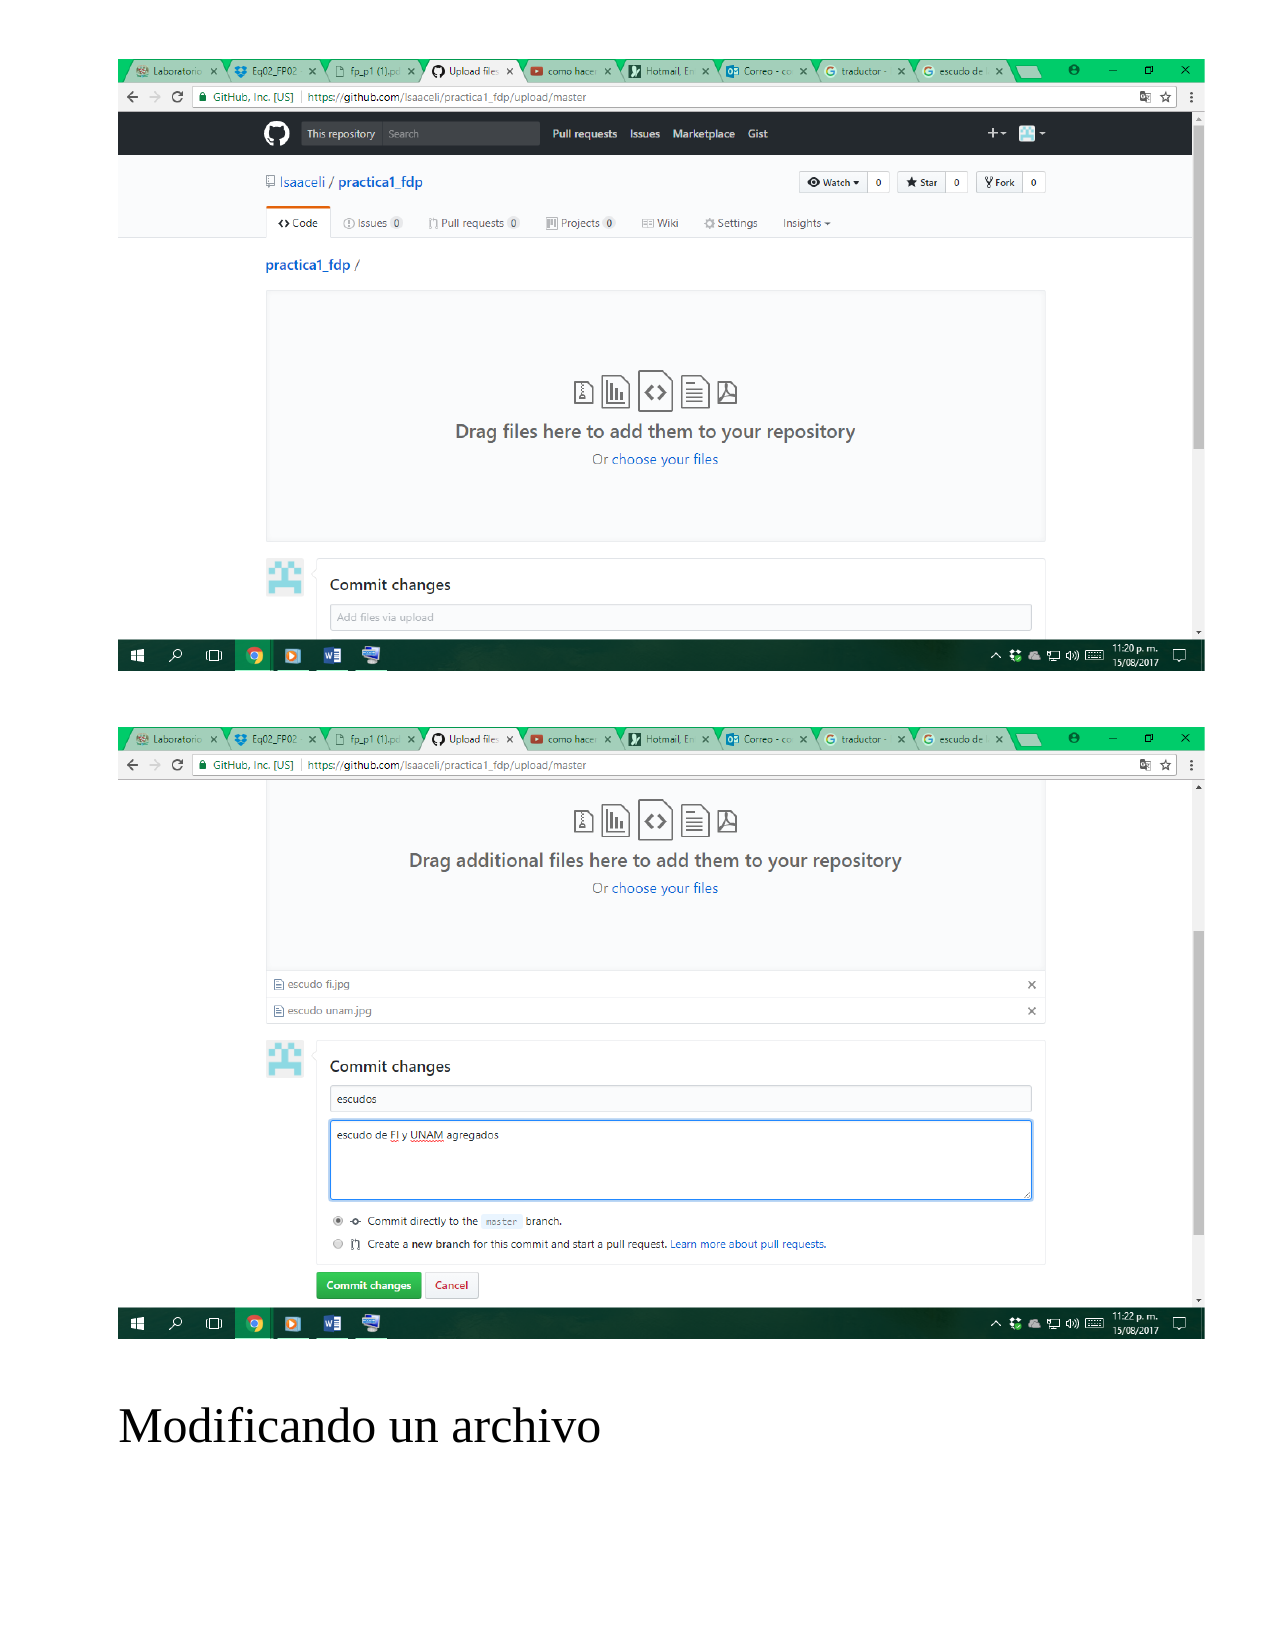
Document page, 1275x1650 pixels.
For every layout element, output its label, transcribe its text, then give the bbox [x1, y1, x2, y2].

text Modificando un archivo [118, 1396, 1205, 1453]
